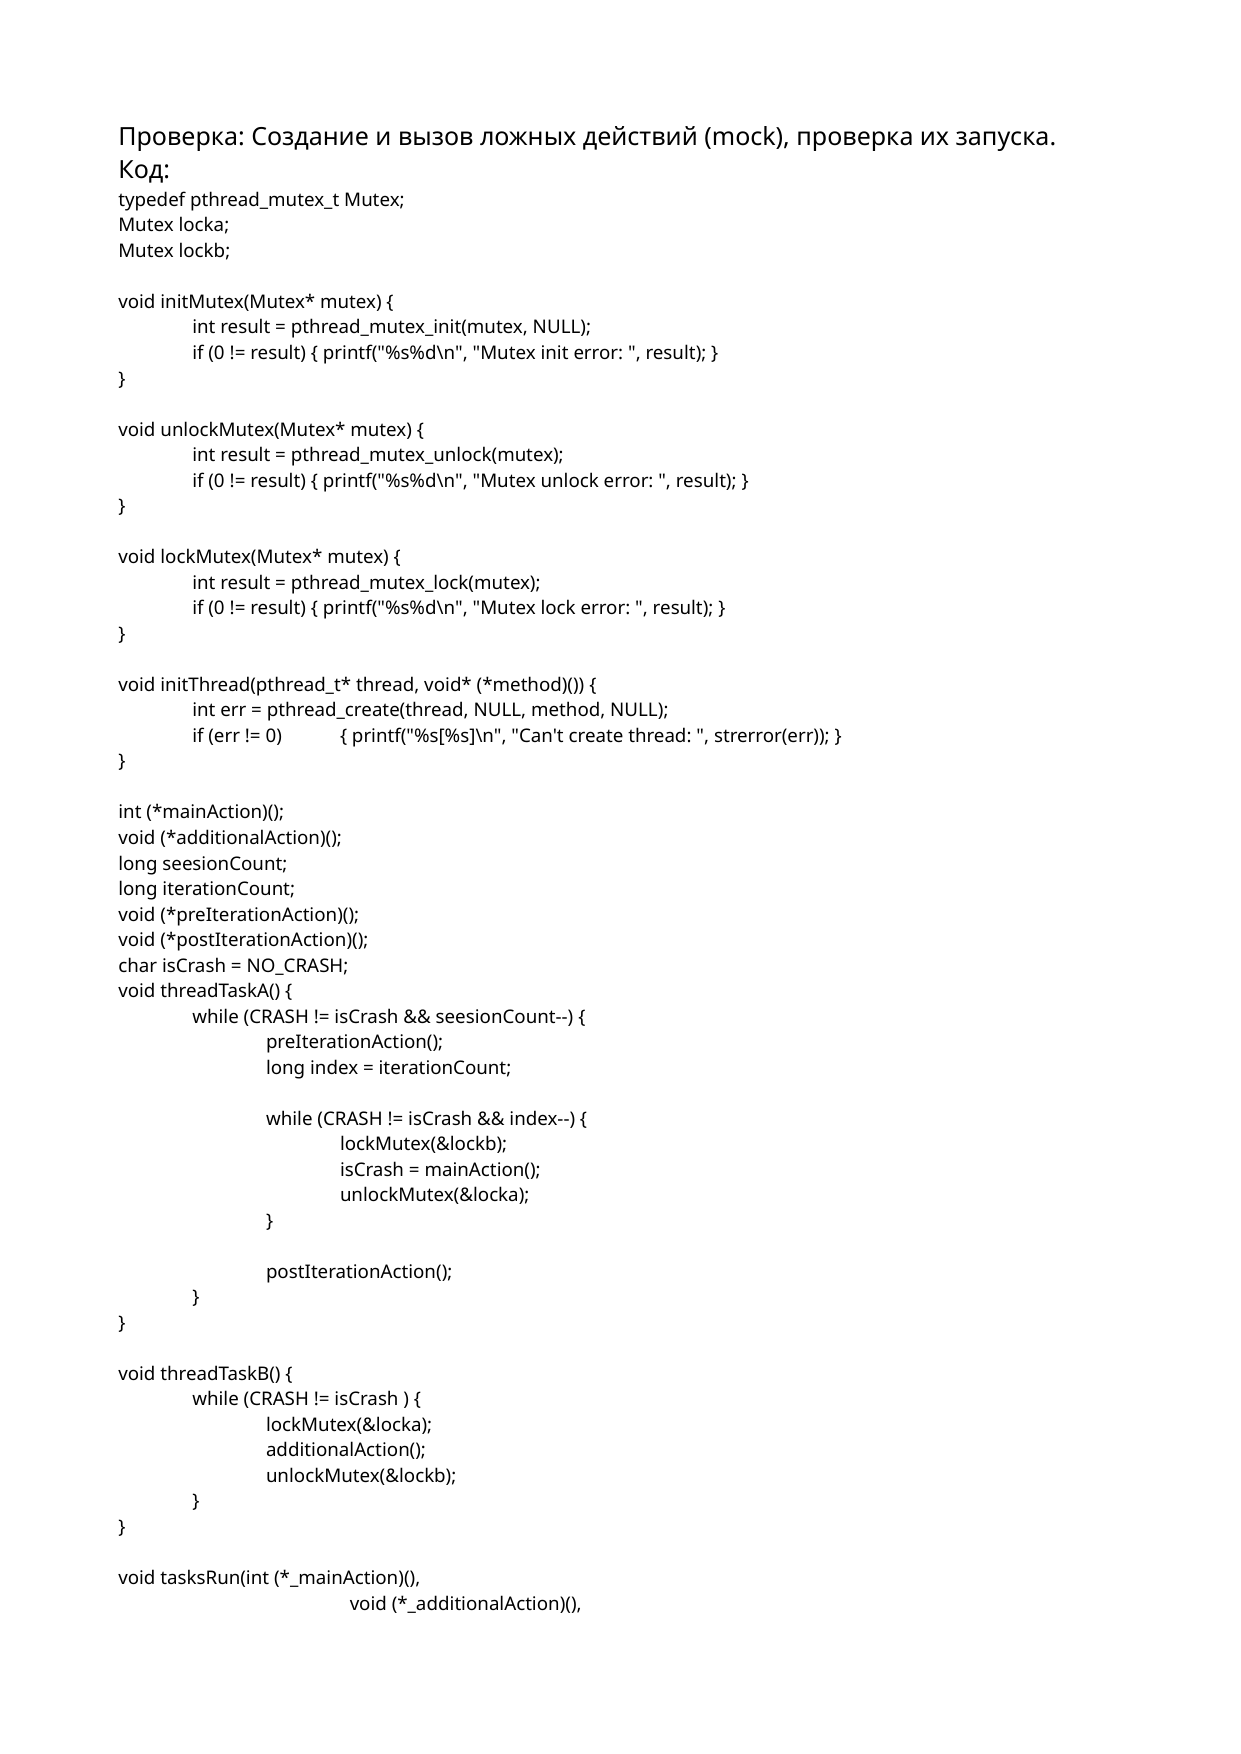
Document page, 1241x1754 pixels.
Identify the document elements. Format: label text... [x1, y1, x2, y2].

text isCrash = mainAction(); [118, 1156, 1122, 1182]
text void unlockMutex(Mutex* mutex) { [118, 416, 1122, 441]
text lockMutex(&lockb); [118, 1131, 1122, 1156]
text typedef pthread_mutex_t Mutex; [118, 186, 1122, 212]
text unlockMutex(&locka); [118, 1182, 1122, 1207]
text } [118, 492, 1122, 518]
text } [118, 1207, 1122, 1233]
text postIterationAction(); [118, 1258, 1122, 1284]
text long seesionCount; [118, 850, 1122, 875]
text if (0 != result) { printf("%s%d\n", "Mutex lock error: ", result); } [118, 594, 1122, 620]
text char isCrash = NO_CRASH; [118, 952, 1122, 977]
text } [118, 1309, 1122, 1335]
text void (*additionalAction)(); [118, 824, 1122, 850]
text void initMutex(Mutex* mutex) { [118, 288, 1122, 314]
text } [118, 620, 1122, 646]
text int (*mainAction)(); [118, 799, 1122, 824]
text int result = pthread_mutex_unlock(mutex); [118, 441, 1122, 467]
text additionalAction(); [118, 1437, 1122, 1462]
text } [118, 365, 1122, 390]
text while (CRASH != isCrash && seesionCount--) { [118, 1003, 1122, 1028]
text if (0 != result) { printf("%s%d\n", "Mutex unlock error: ", result); } [118, 467, 1122, 492]
text } [118, 1284, 1122, 1309]
text while (CRASH != isCrash && index--) { [118, 1105, 1122, 1131]
text preIterationAction(); [118, 1028, 1122, 1054]
text if (0 != result) { printf("%s%d\n", "Mutex init error: ", result); } [118, 339, 1122, 365]
text int result = pthread_mutex_init(mutex, NULL); [118, 314, 1122, 339]
text void threadTaskA() { [118, 977, 1122, 1003]
text Mutex locka; [118, 212, 1122, 237]
text long iterationCount; [118, 875, 1122, 901]
text if (err != 0) { printf("%s[%s]\n", "Can't create thread: ", strerror(err)); } [118, 722, 1122, 748]
text void tasksRun(int (*_mainAction)(), [118, 1564, 1122, 1590]
text unlockMutex(&lockb); [118, 1462, 1122, 1488]
text lockMutex(&locka); [118, 1411, 1122, 1437]
text void (*_additionalAction)(), [118, 1590, 1122, 1615]
text Код: [118, 152, 1122, 186]
text } [118, 748, 1122, 773]
text int result = pthread_mutex_lock(mutex); [118, 569, 1122, 594]
text while (CRASH != isCrash ) { [118, 1386, 1122, 1411]
text Mutex lockb; [118, 237, 1122, 263]
text int err = pthread_create(thread, NULL, method, NULL); [118, 697, 1122, 722]
text Проверка: Создание и вызов ложных действий (mock), проверка их запуска. [118, 118, 1122, 152]
text } [118, 1513, 1122, 1539]
text void (*postIterationAction)(); [118, 926, 1122, 952]
text long index = iterationCount; [118, 1054, 1122, 1079]
text } [118, 1488, 1122, 1513]
text void initThread(pthread_t* thread, void* (*method)()) { [118, 671, 1122, 697]
text void lockMutex(Mutex* mutex) { [118, 543, 1122, 569]
text void (*preIterationAction)(); [118, 901, 1122, 926]
text void threadTaskB() { [118, 1360, 1122, 1386]
